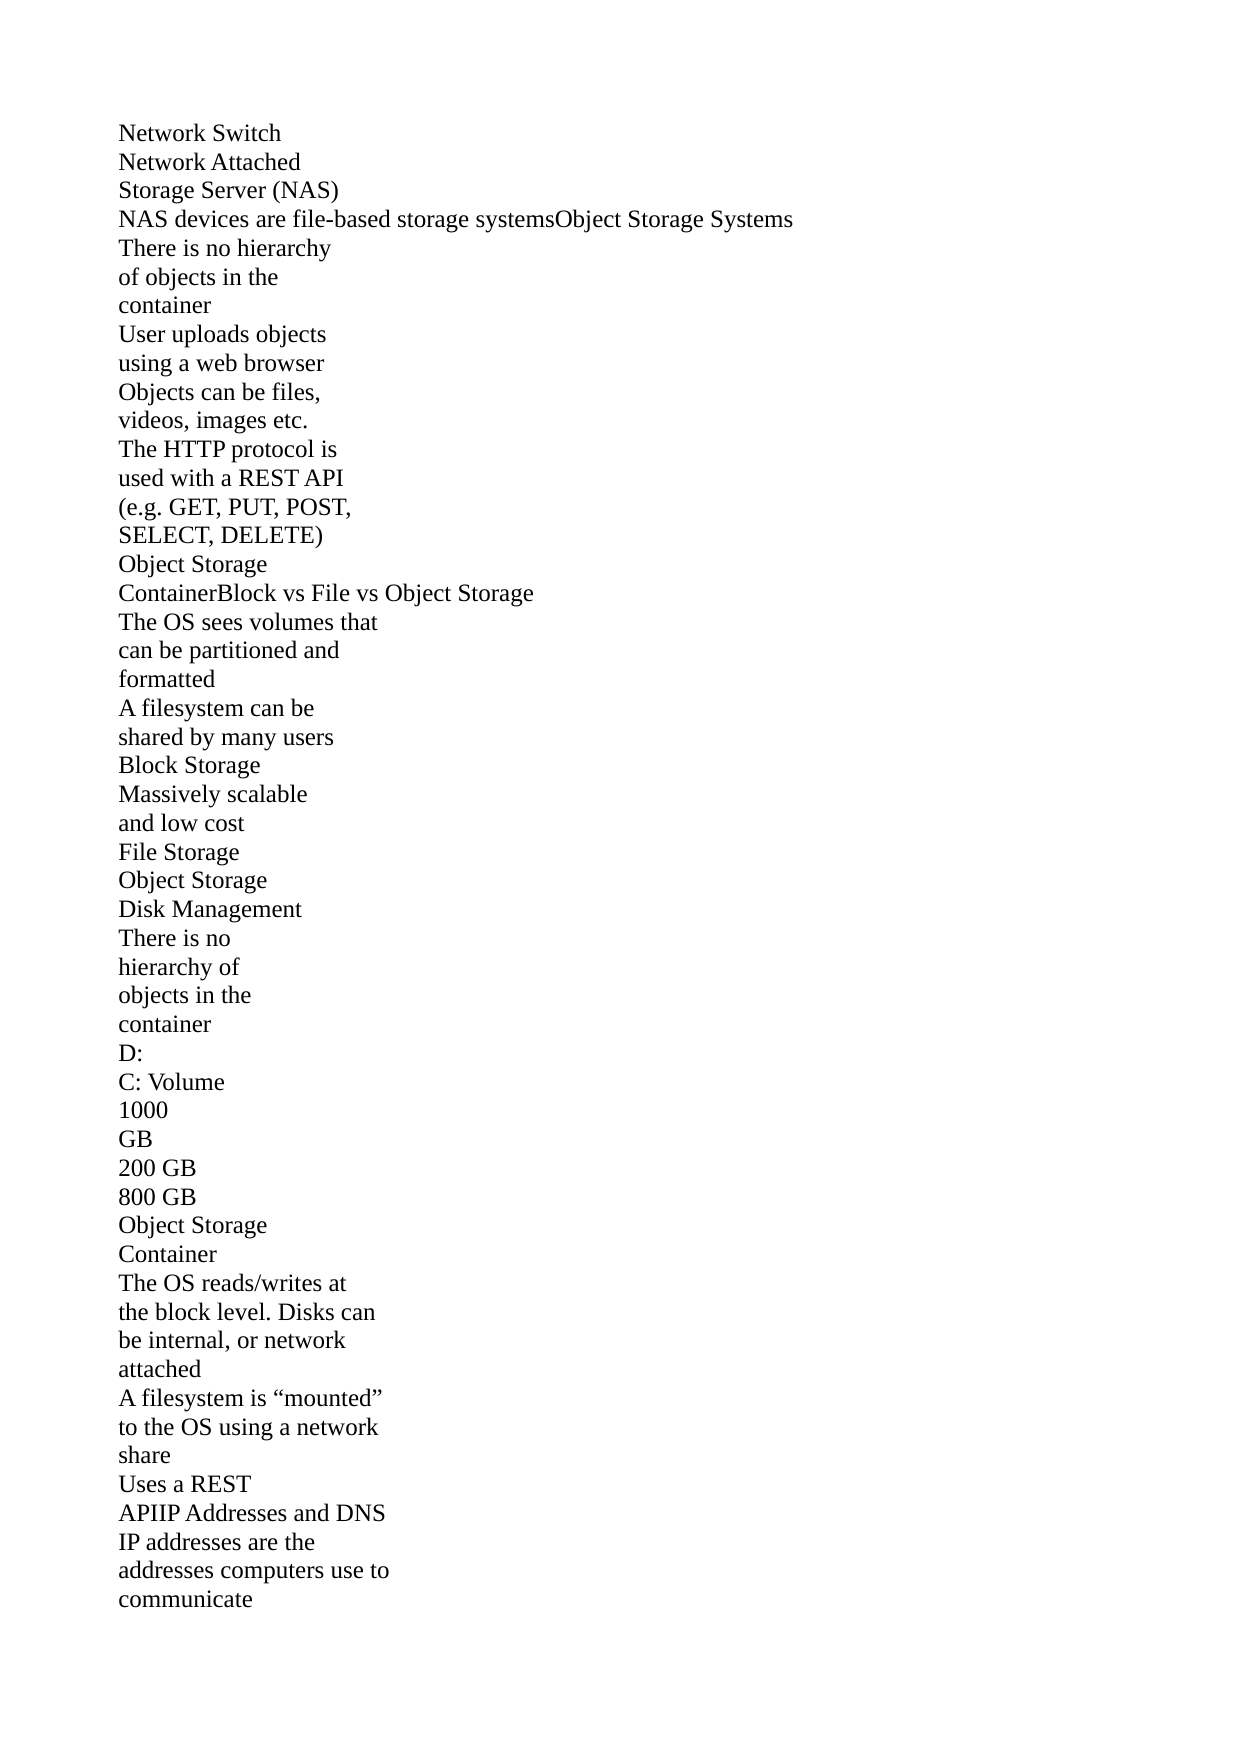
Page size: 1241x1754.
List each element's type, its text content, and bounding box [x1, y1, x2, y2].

text Disk Management [118, 894, 1122, 923]
text 800 GB [118, 1182, 1122, 1211]
text share [118, 1441, 1122, 1469]
text Object Storage [118, 866, 1122, 894]
text A filesystem is “mounted” [118, 1383, 1122, 1412]
text shared by many users [118, 722, 1122, 751]
text Uses a REST [118, 1469, 1122, 1498]
text GB [118, 1124, 1122, 1153]
text File Storage [118, 837, 1122, 866]
text A filesystem can be [118, 693, 1122, 722]
text to the OS using a network [118, 1412, 1122, 1441]
text There is no [118, 923, 1122, 952]
text Container [118, 1239, 1122, 1268]
text videos, images etc. [118, 406, 1122, 434]
text Storage Server (NAS) [118, 176, 1122, 204]
text can be partitioned and [118, 636, 1122, 664]
text There is no hierarchy [118, 233, 1122, 262]
text the block level. Disks can [118, 1297, 1122, 1326]
text container [118, 1009, 1122, 1038]
text Object Storage [118, 549, 1122, 578]
text using a web browser [118, 348, 1122, 377]
text used with a REST API [118, 463, 1122, 492]
text communicate [118, 1584, 1122, 1613]
text Block Storage [118, 751, 1122, 779]
text addresses computers use to [118, 1556, 1122, 1584]
text NAS devices are file-based storage systemsObject Storage Systems [118, 204, 1122, 233]
text SELECT, DELETE) [118, 521, 1122, 549]
text The OS reads/writes at [118, 1268, 1122, 1297]
text D: [118, 1038, 1122, 1067]
text Network Switch [118, 118, 1122, 147]
text 200 GB [118, 1153, 1122, 1182]
text APIIP Addresses and DNS [118, 1498, 1122, 1527]
text objects in the [118, 981, 1122, 1009]
text Network Attached [118, 147, 1122, 176]
text (e.g. GET, PUT, POST, [118, 492, 1122, 521]
text hierarchy of [118, 952, 1122, 981]
text Object Storage [118, 1211, 1122, 1239]
text Massively scalable [118, 779, 1122, 808]
text of objects in the [118, 262, 1122, 291]
text C: Volume [118, 1067, 1122, 1096]
text 1000 [118, 1096, 1122, 1124]
text Objects can be files, [118, 377, 1122, 406]
text User uploads objects [118, 319, 1122, 348]
text and low cost [118, 808, 1122, 837]
text IP addresses are the [118, 1527, 1122, 1556]
text ContainerBlock vs File vs Object Storage [118, 578, 1122, 607]
text formatted [118, 664, 1122, 693]
text attached [118, 1354, 1122, 1383]
text The OS sees volumes that [118, 607, 1122, 636]
text The HTTP protocol is [118, 434, 1122, 463]
text be internal, or network [118, 1326, 1122, 1354]
text container [118, 291, 1122, 319]
